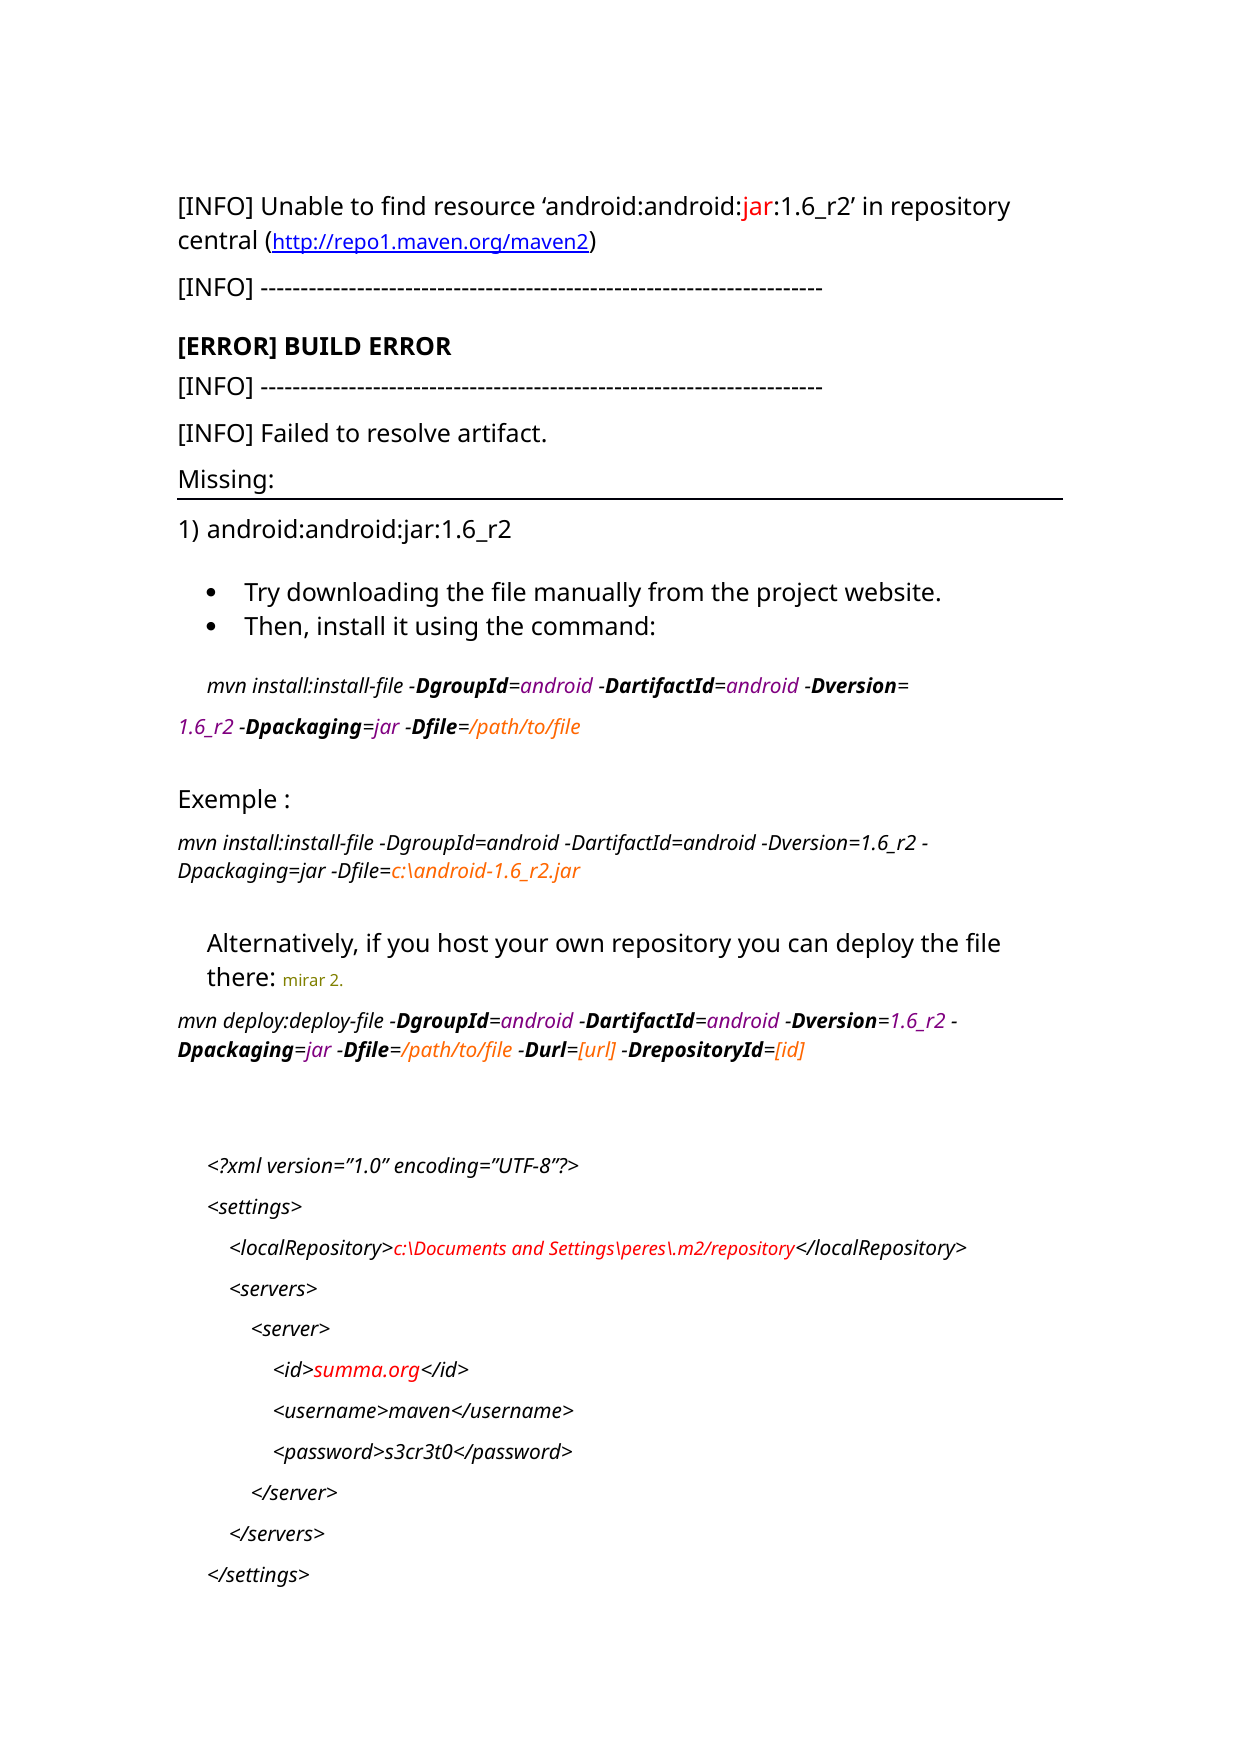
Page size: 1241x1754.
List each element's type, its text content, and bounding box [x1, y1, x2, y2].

text [INFO] Unable to find resource ‘android:android:jar:1.6_r2’ in repository central (http://repo1.maven.org/maven2) [177, 189, 1063, 257]
text <password>s3cr3t0</password> [272, 1437, 1063, 1466]
text <settings> [207, 1192, 1063, 1220]
text mvn install:install-file -DgroupId=android -DartifactId=android -Dversion= [207, 671, 1063, 699]
text mvn install:install-file -DgroupId=android -DartifactId=android -Dversion=1.6_r2 -Dpackaging=jar -Dfile=c:\android-1.6_r2.jar [177, 828, 1063, 885]
text <?xml version=”1.0” encoding=”UTF-8”?> [207, 1151, 1063, 1179]
text <id>summa.org</id> [272, 1356, 1063, 1384]
text [INFO] ---------------------------------------------------------------------- [177, 269, 1063, 303]
list Then, install it using the command: [207, 609, 1063, 643]
text Missing: [177, 462, 1063, 498]
text mvn deploy:deploy-file -DgroupId=android -DartifactId=android -Dversion=1.6_r2 -Dpackaging=jar -Dfile=/path/to/file -Durl=[url] -DrepositoryId=[id] [177, 1006, 1063, 1063]
list Try downloading the file manually from the project website. [207, 574, 1063, 609]
text <username>maven</username> [272, 1396, 1063, 1425]
text [INFO] ---------------------------------------------------------------------- [177, 369, 1063, 403]
text [INFO] Failed to resolve artifact. [177, 415, 1063, 449]
text Exemple : [177, 781, 1063, 816]
text 1.6_r2 -Dpackaging=jar -Dfile=/path/to/file [177, 712, 1063, 741]
text <localRepository>c:\Documents and Settings\peres\.m2/repository</localRepository> [228, 1233, 1063, 1261]
text </servers> [228, 1519, 1063, 1548]
subtitle [ERROR] BUILD ERROR [177, 328, 1063, 362]
list 1) android:android:jar:1.6_r2 [177, 512, 1063, 546]
text </server> [250, 1478, 1063, 1507]
text <server> [250, 1314, 1063, 1343]
text Alternatively, if you host your own repository you can deploy the file there: mirar 2. [207, 926, 1063, 994]
text </settings> [207, 1560, 1063, 1589]
text <servers> [228, 1274, 1063, 1302]
